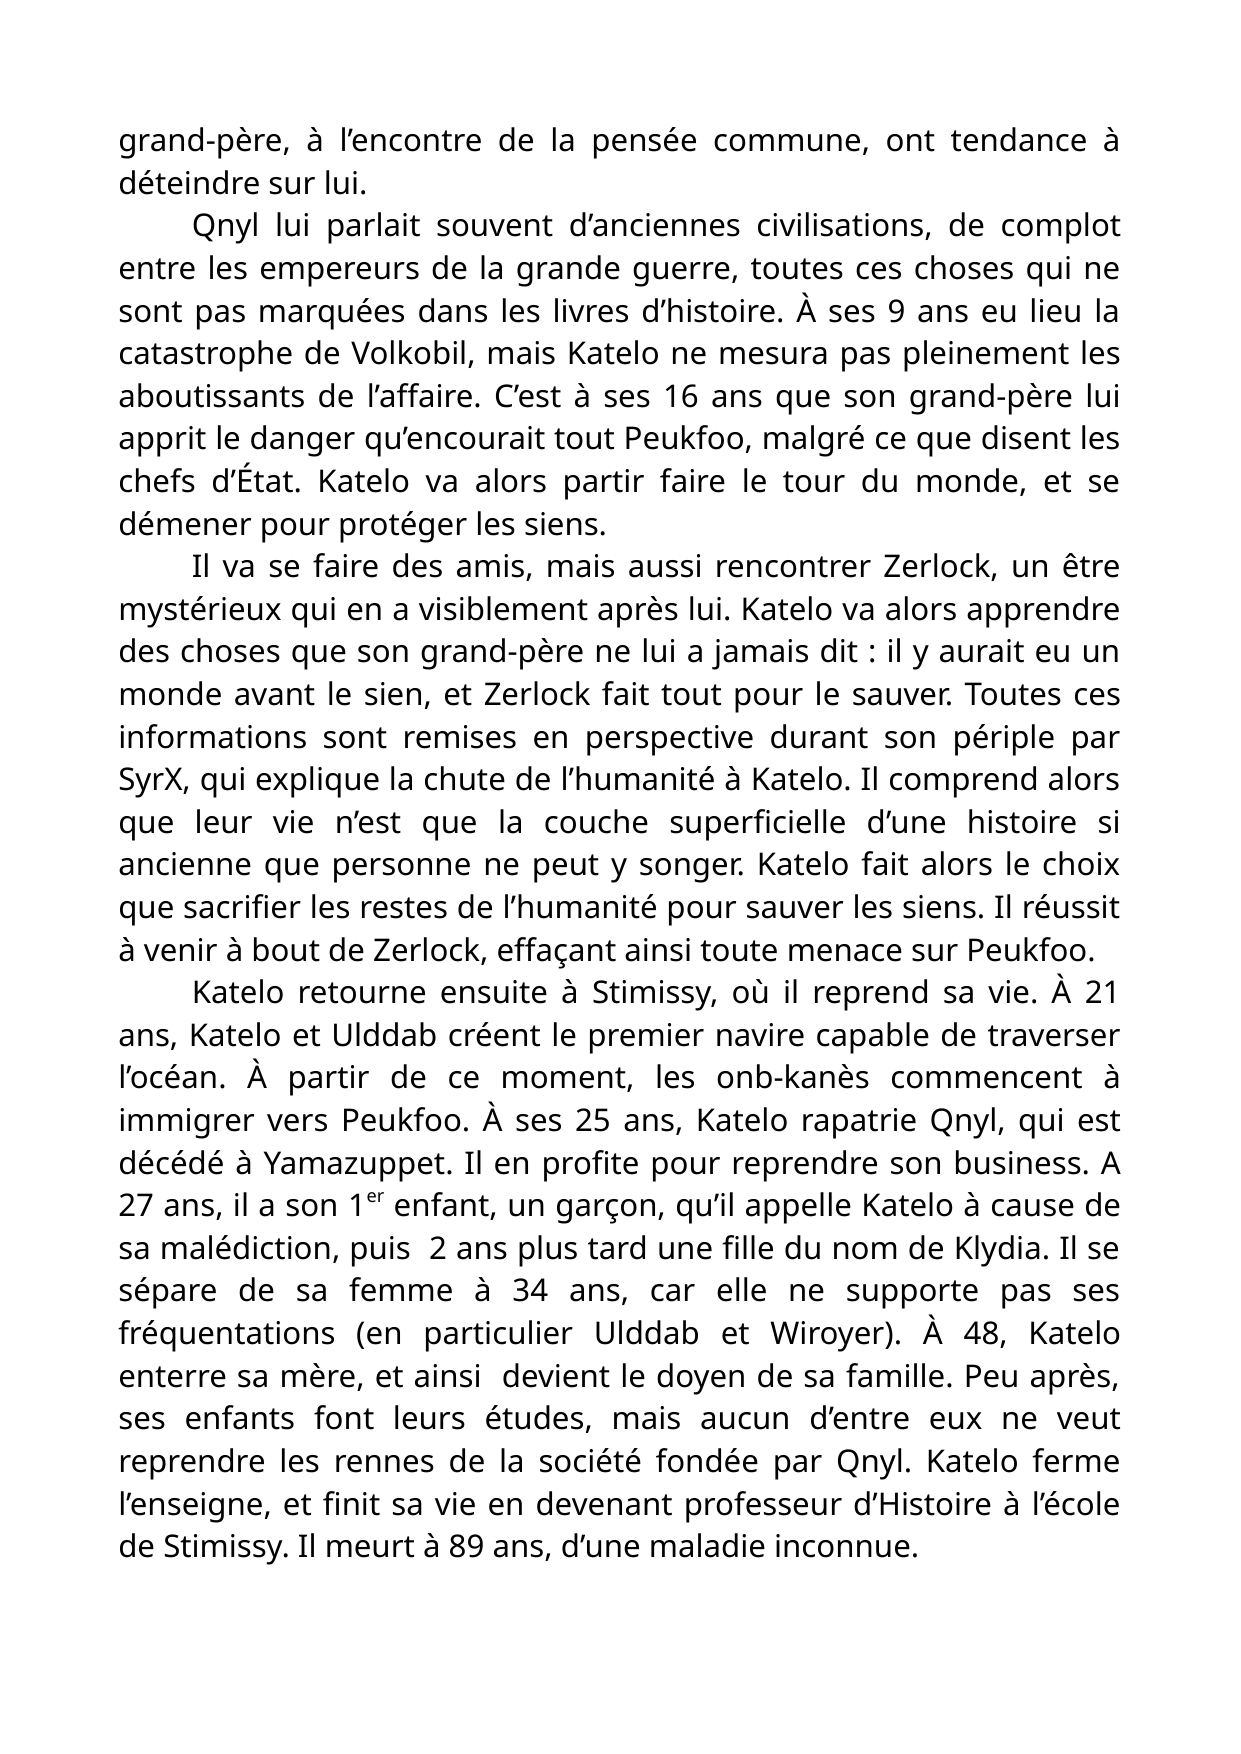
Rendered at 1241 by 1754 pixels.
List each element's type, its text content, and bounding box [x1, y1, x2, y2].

text Qnyl lui parlait souvent d’anciennes civilisations, de complot entre les empereurs de la grande guerre, toutes ces choses qui ne sont pas marquées dans les livres d’histoire. À ses 9 ans eu lieu la catastrophe de Volkobil, mais Katelo ne mesura pas pleinement les aboutissants de l’affaire. C’est à ses 16 ans que son grand-père lui apprit le danger qu’encourait tout Peukfoo, malgré ce que disent les chefs d’État. Katelo va alors partir faire le tour du monde, et se démener pour protéger les siens. [118, 203, 1122, 544]
text Katelo retourne ensuite à Stimissy, où il reprend sa vie. À 21 ans, Katelo et Ulddab créent le premier navire capable de traverser l’océan. À partir de ce moment, les onb-kanès commencent à immigrer vers Peukfoo. À ses 25 ans, Katelo rapatrie Qnyl, qui est décédé à Yamazuppet. Il en profite pour reprendre son business. A 27 ans, il a son 1er enfant, un garçon, qu’il appelle Katelo à cause de sa malédiction, puis 2 ans plus tard une fille du nom de Klydia. Il se sépare de sa femme à 34 ans, car elle ne supporte pas ses fréquentations (en particulier Ulddab et Wiroyer). À 48, Katelo enterre sa mère, et ainsi devient le doyen de sa famille. Peu après, ses enfants font leurs études, mais aucun d’entre eux ne veut reprendre les rennes de la société fondée par Qnyl. Katelo ferme l’enseigne, et finit sa vie en devenant professeur d’Histoire à l’école de Stimissy. Il meurt à 89 ans, d’une maladie inconnue. [118, 970, 1122, 1567]
text grand-père, à l’encontre de la pensée commune, ont tendance à déteindre sur lui. [118, 118, 1122, 203]
text Il va se faire des amis, mais aussi rencontrer Zerlock, un être mystérieux qui en a visiblement après lui. Katelo va alors apprendre des choses que son grand-père ne lui a jamais dit : il y aurait eu un monde avant le sien, et Zerlock fait tout pour le sauver. Toutes ces informations sont remises en perspective durant son périple par SyrX, qui explique la chute de l’humanité à Katelo. Il comprend alors que leur vie n’est que la couche superficielle d’une histoire si ancienne que personne ne peut y songer. Katelo fait alors le choix que sacrifier les restes de l’humanité pour sauver les siens. Il réussit à venir à bout de Zerlock, effaçant ainsi toute menace sur Peukfoo. [118, 544, 1122, 970]
